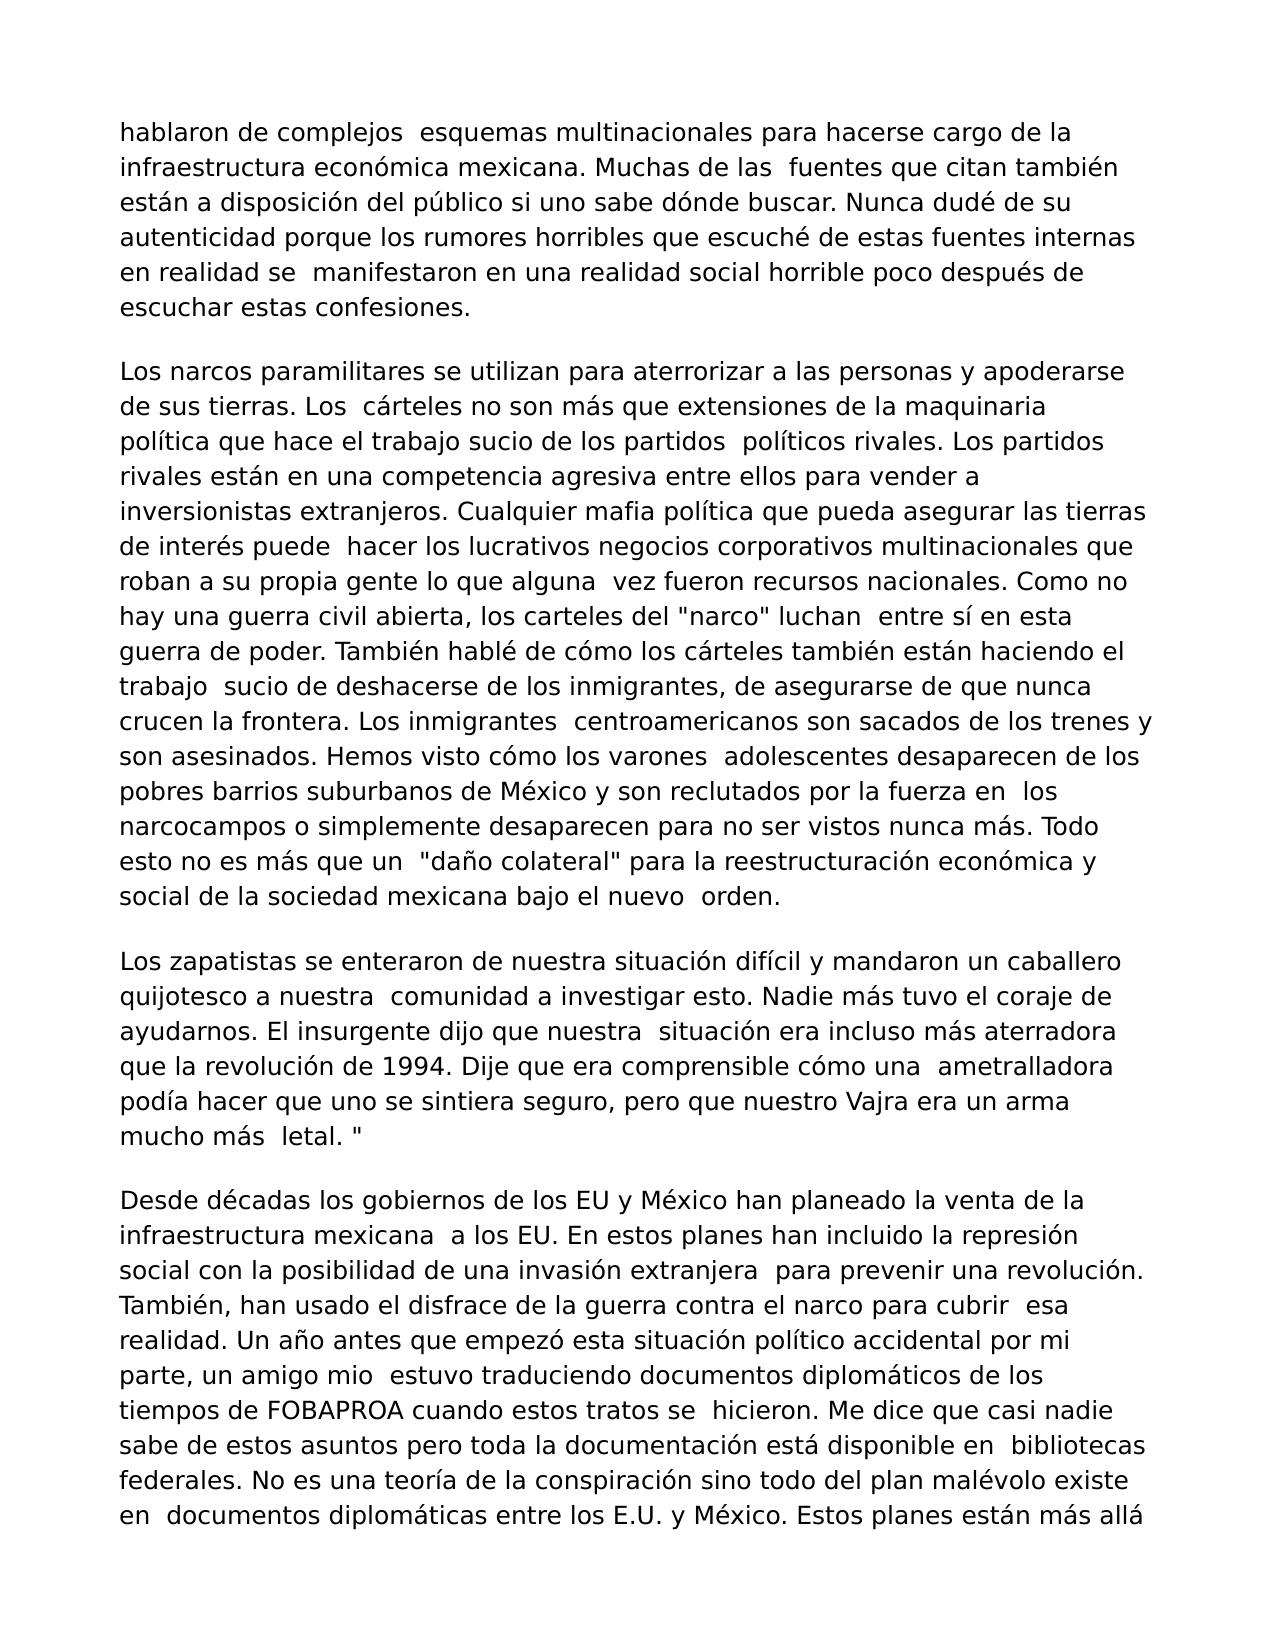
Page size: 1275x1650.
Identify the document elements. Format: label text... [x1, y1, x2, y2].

text hablaron de complejos esquemas multinacionales para hacerse cargo de la infraestructura económica mexicana. Muchas de las fuentes que citan también están a disposición del público si uno sabe dónde buscar. Nunca dudé de su autenticidad porque los rumores horribles que escuché de estas fuentes internas en realidad se manifestaron en una realidad social horrible poco después de escuchar estas confesiones. [119, 118, 1156, 322]
text Los narcos paramilitares se utilizan para aterrorizar a las personas y apoderarse de sus tierras. Los cárteles no son más que extensiones de la maquinaria política que hace el trabajo sucio de los partidos políticos rivales. Los partidos rivales están en una competencia agresiva entre ellos para vender a [119, 357, 1144, 492]
text Los zapatistas se enteraron de nuestra situación difícil y mandaron un caballero quijotesco a nuestra comunidad a investigar esto. Nadie más tuvo el coraje de ayudarnos. El insurgente dijo que nuestra situación era incluso más aterradora que la revolución de 1994. Dije que era comprensible cómo una ametralladora podía hacer que uno se sintiera seguro, pero que nuestro Vajra era un arma mucho más letal. " [119, 947, 1132, 1151]
text Desde décadas los gobiernos de los EU y México han planeado la venta de la infraestructura mexicana a los EU. En estos planes han incluido la represión social con la posibilidad de una invasión extranjera para prevenir una revolución. También, han usado el disfrace de la guerra contra el narco para cubrir esa realidad. Un año antes que empezó esta situación político accidental por mi parte, un amigo mio estuvo traduciendo documentos diplomáticos de los tiempos de FOBAPROA cuando estos tratos se hicieron. Me dice que casi nadie sabe de estos asuntos pero toda la documentación está disponible en bibliotecas federales. No es una teoría de la conspiración sino todo del plan malévolo existe en documentos diplomáticas entre los E.U. y México. Estos planes están más allá [119, 1186, 1150, 1530]
text inversionistas extranjeros. Cualquier mafia política que pueda asegurar las tierras de interés puede hacer los lucrativos negocios corporativos multinacionales que roban a su propia gente lo que alguna vez fueron recursos nacionales. Como no hay una guerra civil abierta, los carteles del "narco" luchan entre sí en esta guerra de poder. También hablé de cómo los cárteles también están haciendo el trabajo sucio de deshacerse de los inmigrantes, de asegurarse de que nunca crucen la frontera. Los inmigrantes centroamericanos son sacados de los trenes y son asesinados. Hemos visto cómo los varones adolescentes desaparecen de los pobres barrios suburbanos de México y son reclutados por la fuerza en los narcocampos o simplemente desaparecen para no ser vistos nunca más. Todo esto no es más que un "daño colateral" para la reestructuración económica y social de la sociedad mexicana bajo el nuevo orden. [119, 497, 1157, 912]
